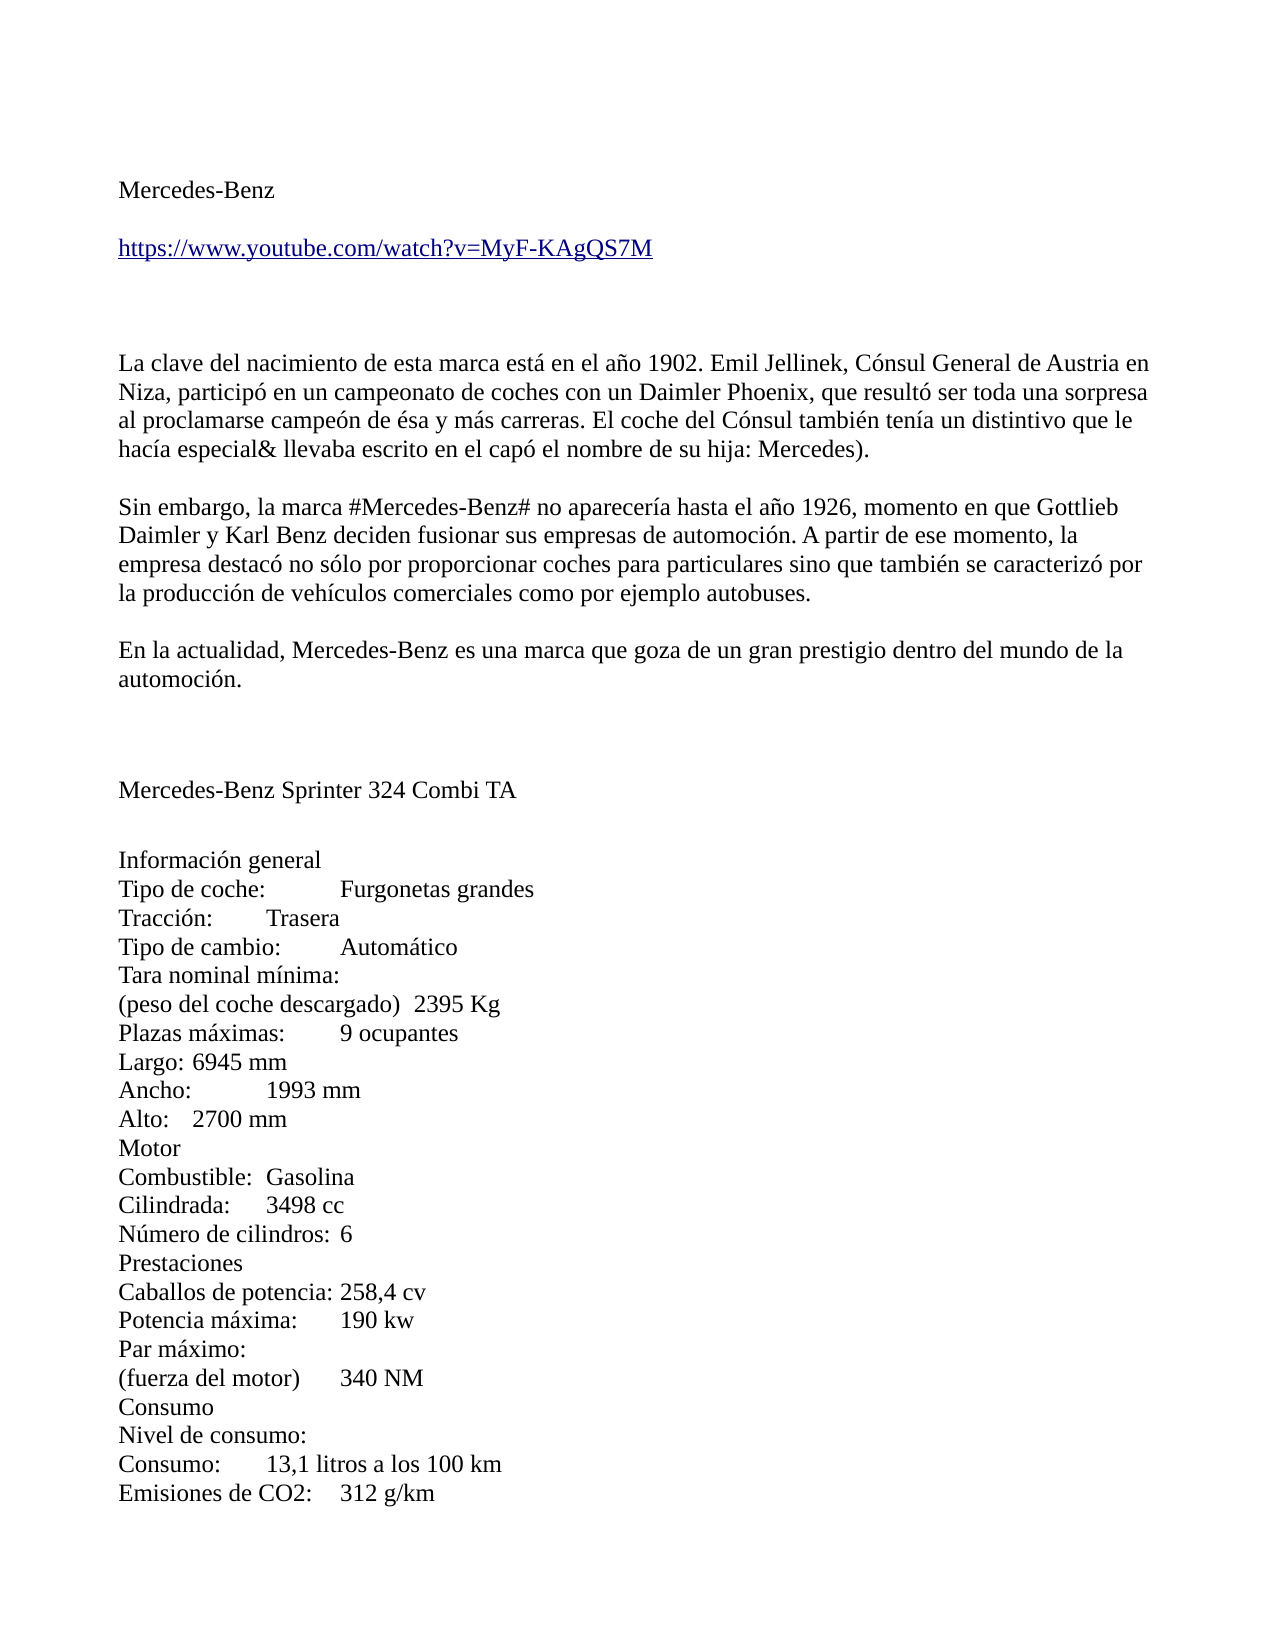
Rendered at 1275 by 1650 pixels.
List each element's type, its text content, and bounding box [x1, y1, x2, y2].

text Prestaciones [118, 1248, 1157, 1277]
text Sin embargo, la marca #Mercedes-Benz# no aparecería hasta el año 1926, momento en que Gottlieb Daimler y Karl Benz deciden fusionar sus empresas de automoción. A partir de ese momento, la empresa destacó no sólo por proporcionar coches para particulares sino que también se caracterizó por la producción de vehículos comerciales como por ejemplo autobuses. [118, 492, 1157, 607]
text Largo: 6945 mm [118, 1047, 1157, 1076]
text Ancho: 1993 mm [118, 1076, 1157, 1104]
text Plazas máximas: 9 ocupantes [118, 1018, 1157, 1047]
text Nivel de consumo: [118, 1421, 1157, 1449]
text Tipo de cambio: Automático [118, 932, 1157, 961]
text Tara nominal mínima: [118, 961, 1157, 989]
text Número de cilindros: 6 [118, 1219, 1157, 1248]
text Caballos de potencia: 258,4 cv [118, 1277, 1157, 1306]
text Par máximo: [118, 1334, 1157, 1363]
text Motor [118, 1133, 1157, 1162]
text En la actualidad, Mercedes-Benz es una marca que goza de un gran prestigio dentro del mundo de la automoción. [118, 636, 1157, 693]
text Información general [118, 846, 1157, 874]
text (fuerza del motor) 340 NM [118, 1363, 1157, 1392]
text https://www.youtube.com/watch?v=MyF-KAgQS7M [118, 233, 1157, 262]
text Emisiones de CO2: 312 g/km [118, 1478, 1157, 1507]
subtitle Mercedes-Benz Sprinter 324 Combi TA [118, 776, 1157, 804]
text Alto: 2700 mm [118, 1104, 1157, 1133]
text Mercedes-Benz [118, 176, 1157, 204]
text Consumo: 13,1 litros a los 100 km [118, 1449, 1157, 1478]
text (peso del coche descargado) 2395 Kg [118, 989, 1157, 1018]
text Tracción: Trasera [118, 903, 1157, 932]
text La clave del nacimiento de esta marca está en el año 1902. Emil Jellinek, Cónsul General de Austria en Niza, participó en un campeonato de coches con un Daimler Phoenix, que resultó ser toda una sorpresa al proclamarse campeón de ésa y más carreras. El coche del Cónsul también tenía un distintivo que le hacía especial& llevaba escrito en el capó el nombre de su hija: Mercedes). [118, 348, 1157, 463]
text Tipo de coche: Furgonetas grandes [118, 874, 1157, 903]
text Consumo [118, 1392, 1157, 1421]
text Combustible: Gasolina [118, 1162, 1157, 1191]
text Potencia máxima: 190 kw [118, 1306, 1157, 1334]
text Cilindrada: 3498 cc [118, 1191, 1157, 1219]
